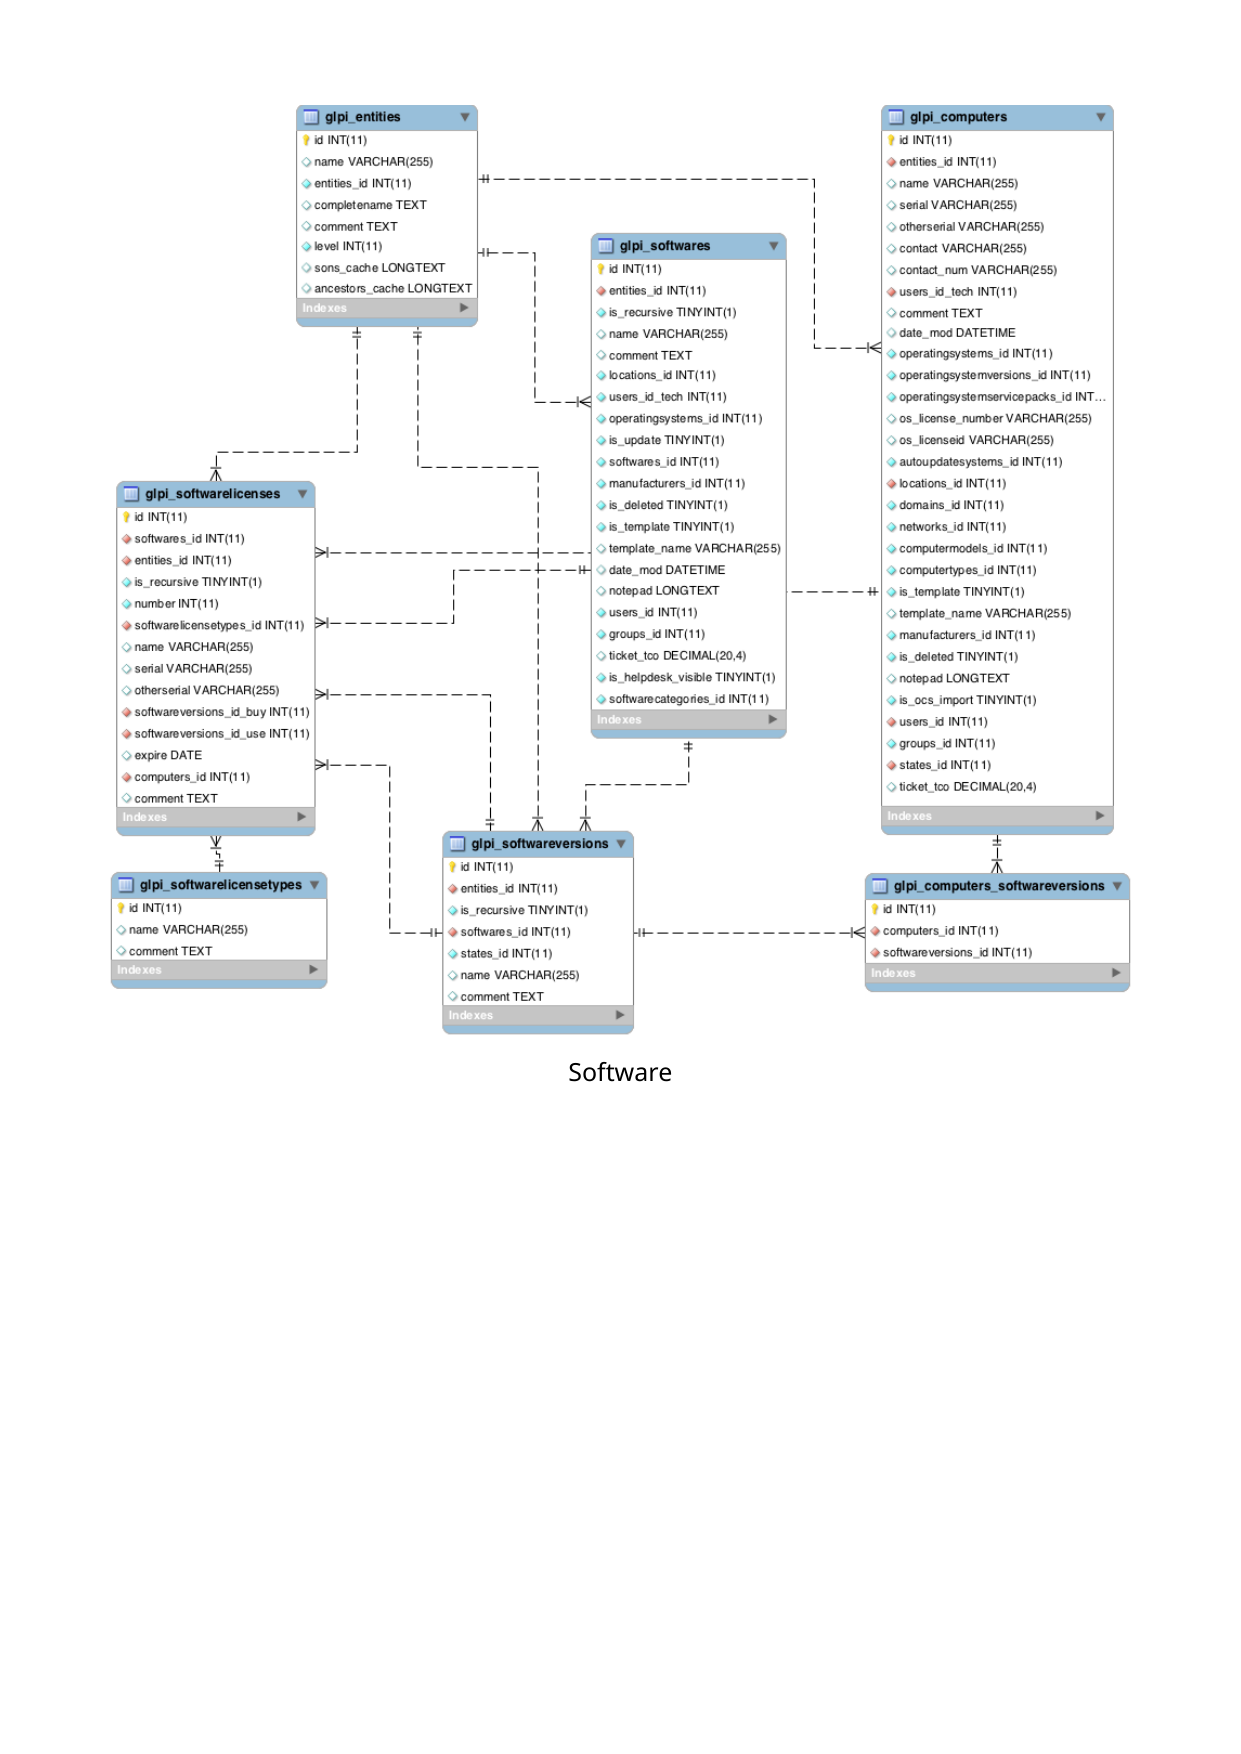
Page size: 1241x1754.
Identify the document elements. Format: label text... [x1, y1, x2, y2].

text Software [105, 1055, 1135, 1089]
picture [100, 105, 1140, 1055]
